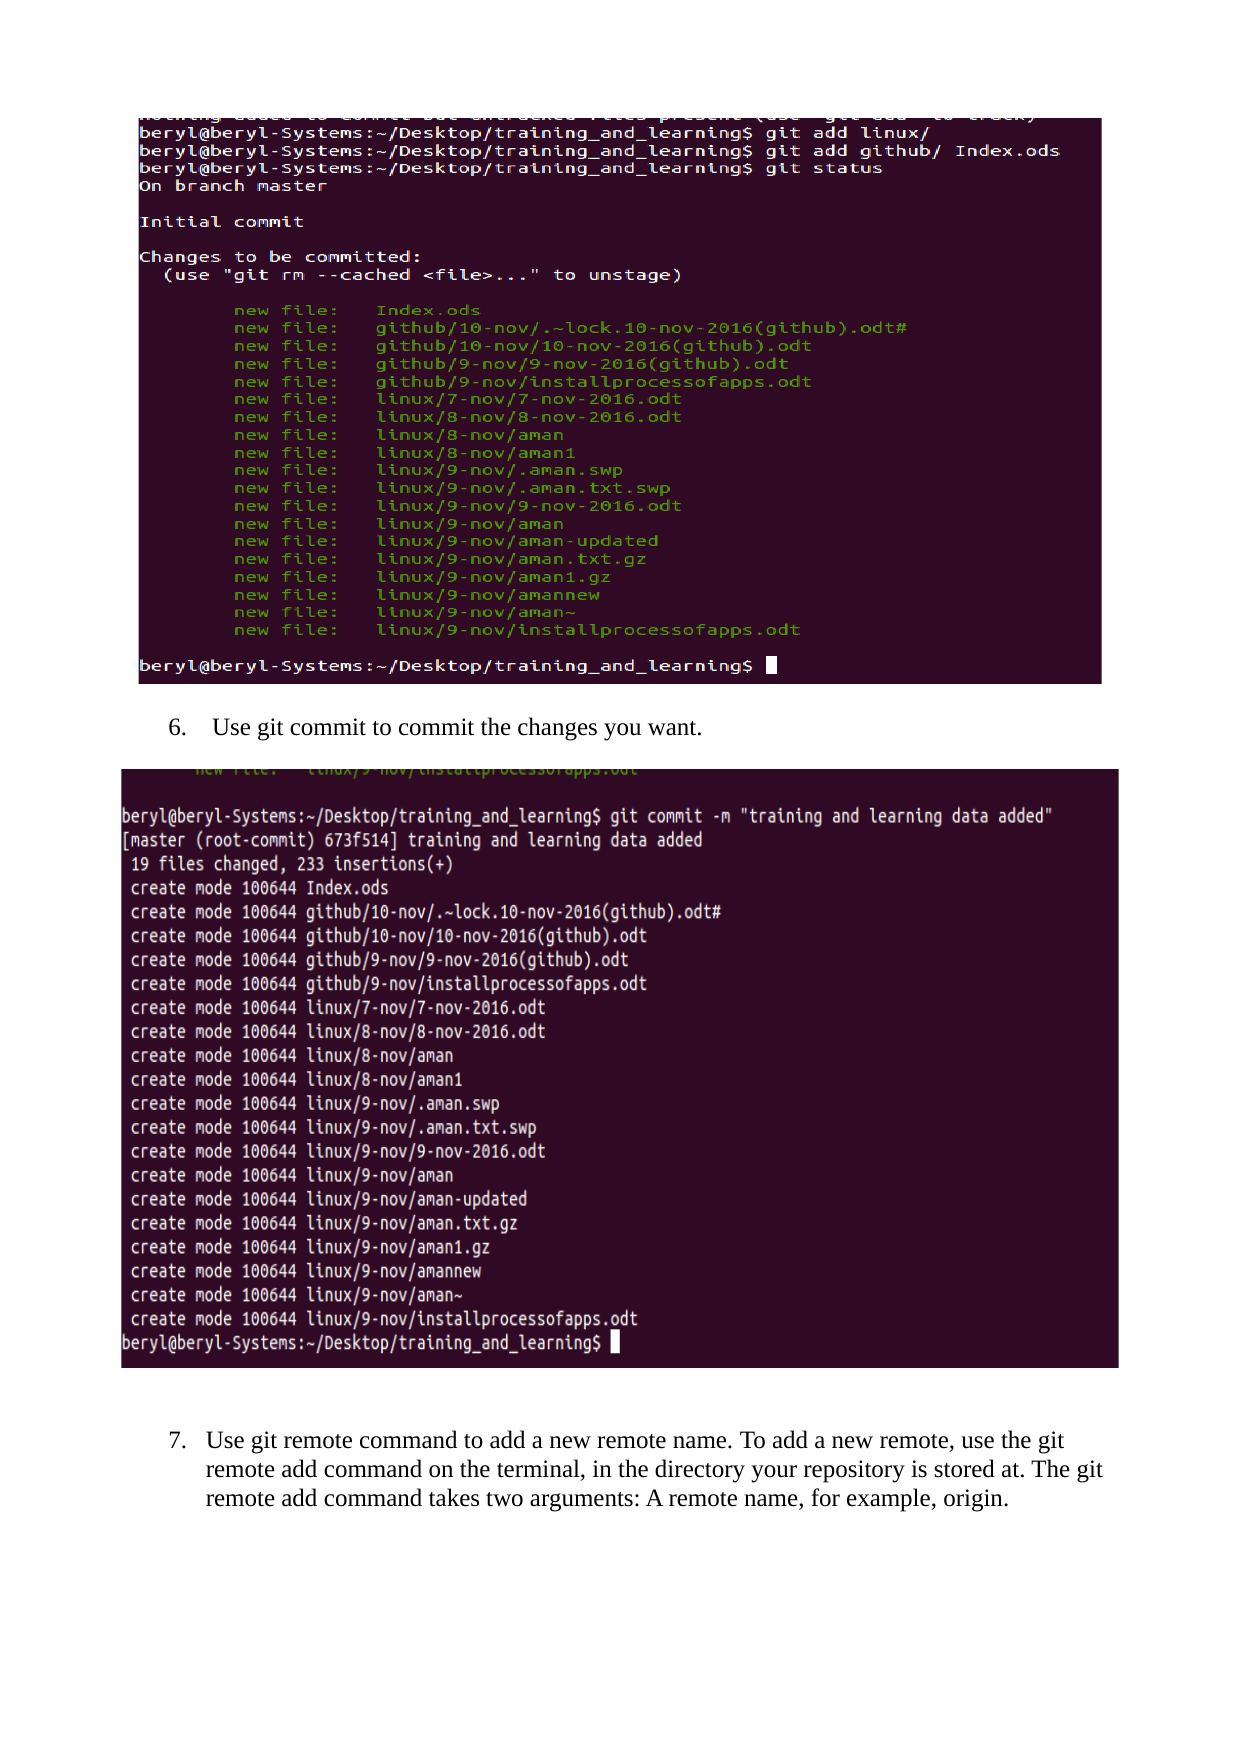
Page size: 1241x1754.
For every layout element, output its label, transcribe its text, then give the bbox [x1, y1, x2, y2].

picture [121, 769, 691, 1368]
list Use git remote command to add a new remote name. To add a new remote, use the git remote add command on the terminal, in the directory your repository is stored at. The git remote add command takes two arguments: A remote name, for example, origin. [168, 1425, 1122, 1511]
list Use git commit to commit the changes you want. [168, 712, 1122, 741]
picture [138, 118, 316, 684]
